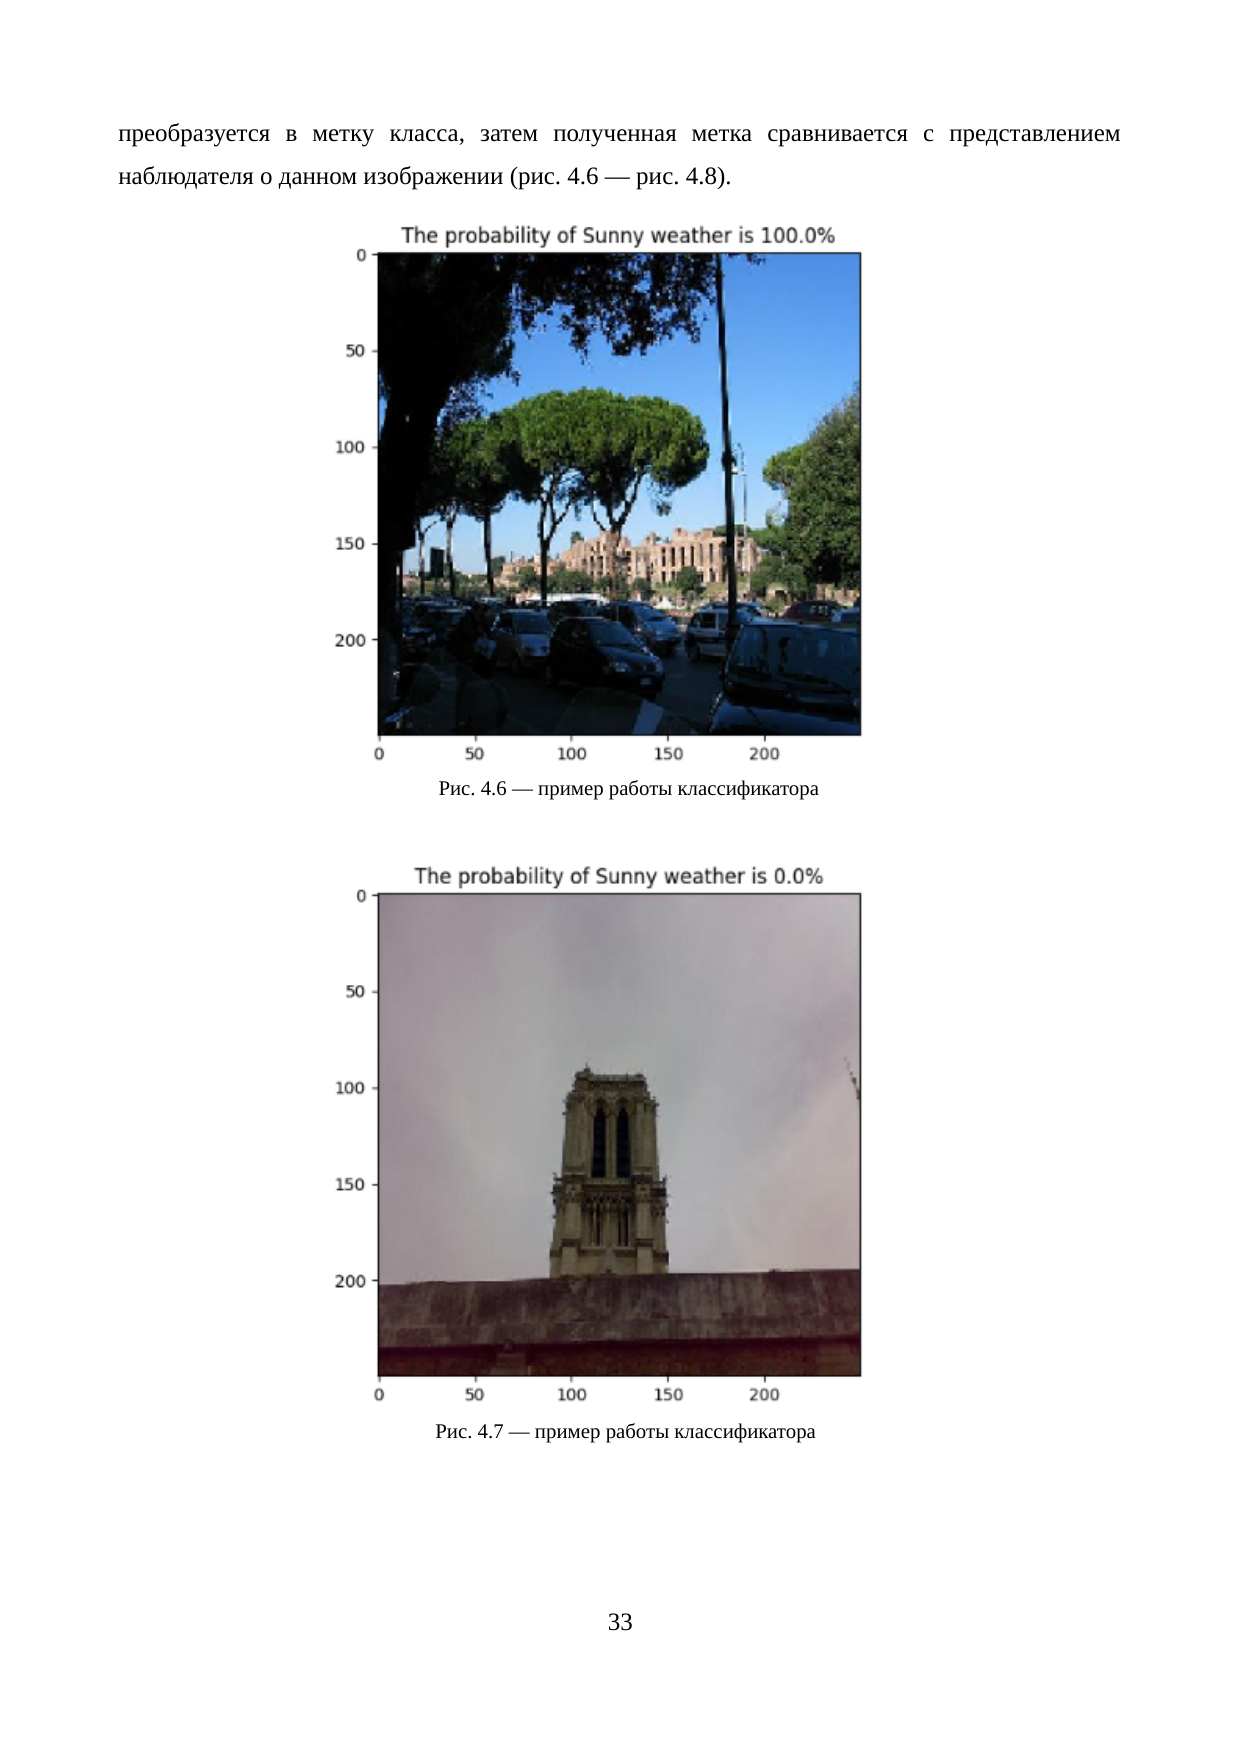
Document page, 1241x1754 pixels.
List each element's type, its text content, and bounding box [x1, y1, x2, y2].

picture [242, 210, 997, 775]
picture [259, 851, 987, 1415]
text преобразуется в метку класса, затем полученная метка сравнивается с представлением наблюдателя о данном изображении (рис. 4.6 — рис. 4.8). [118, 118, 1122, 190]
